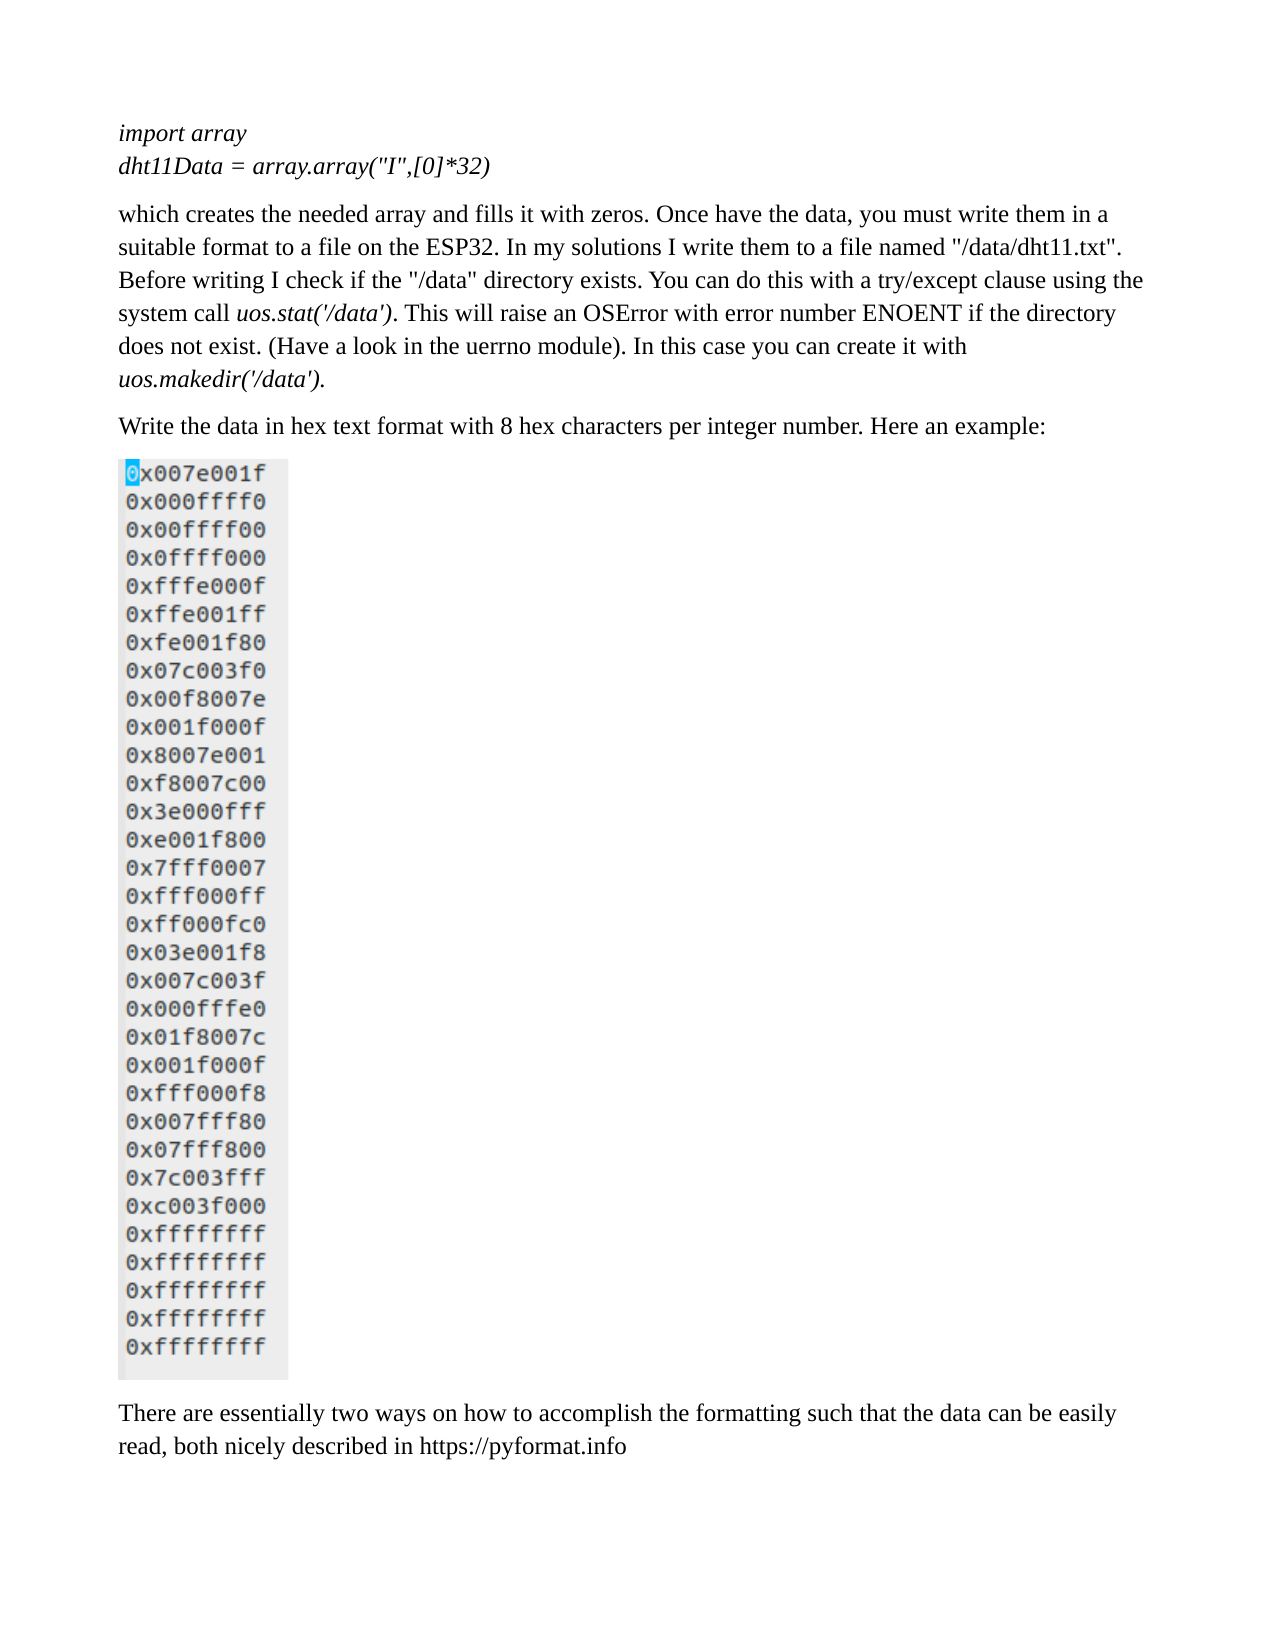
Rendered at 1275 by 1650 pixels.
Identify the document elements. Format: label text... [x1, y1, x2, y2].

text Write the data in hex text format with 8 hex characters per integer number. Here an example: [118, 411, 1157, 440]
text which creates the needed array and fills it with zeros. Once have the data, you must write them in a suitable format to a file on the ESP32. In my solutions I write them to a file named "/data/dht11.txt". Before writing I check if the "/data" directory exists. You can do this with a try/except clause using the system call uos.stat('/data'). This will raise an OSError with error number ENOENT if the directory does not exist. (Have a look in the uerrno module). In this case you can create it with uos.makedir('/data'). [118, 199, 1157, 393]
text There are essentially two ways on how to accomplish the formatting such that the data can be easily read, both nicely described in https://pyformat.info [118, 1398, 1157, 1460]
picture [118, 459, 289, 1380]
text import array dht11Data = array.array("I",[0]*32) [118, 118, 1157, 180]
